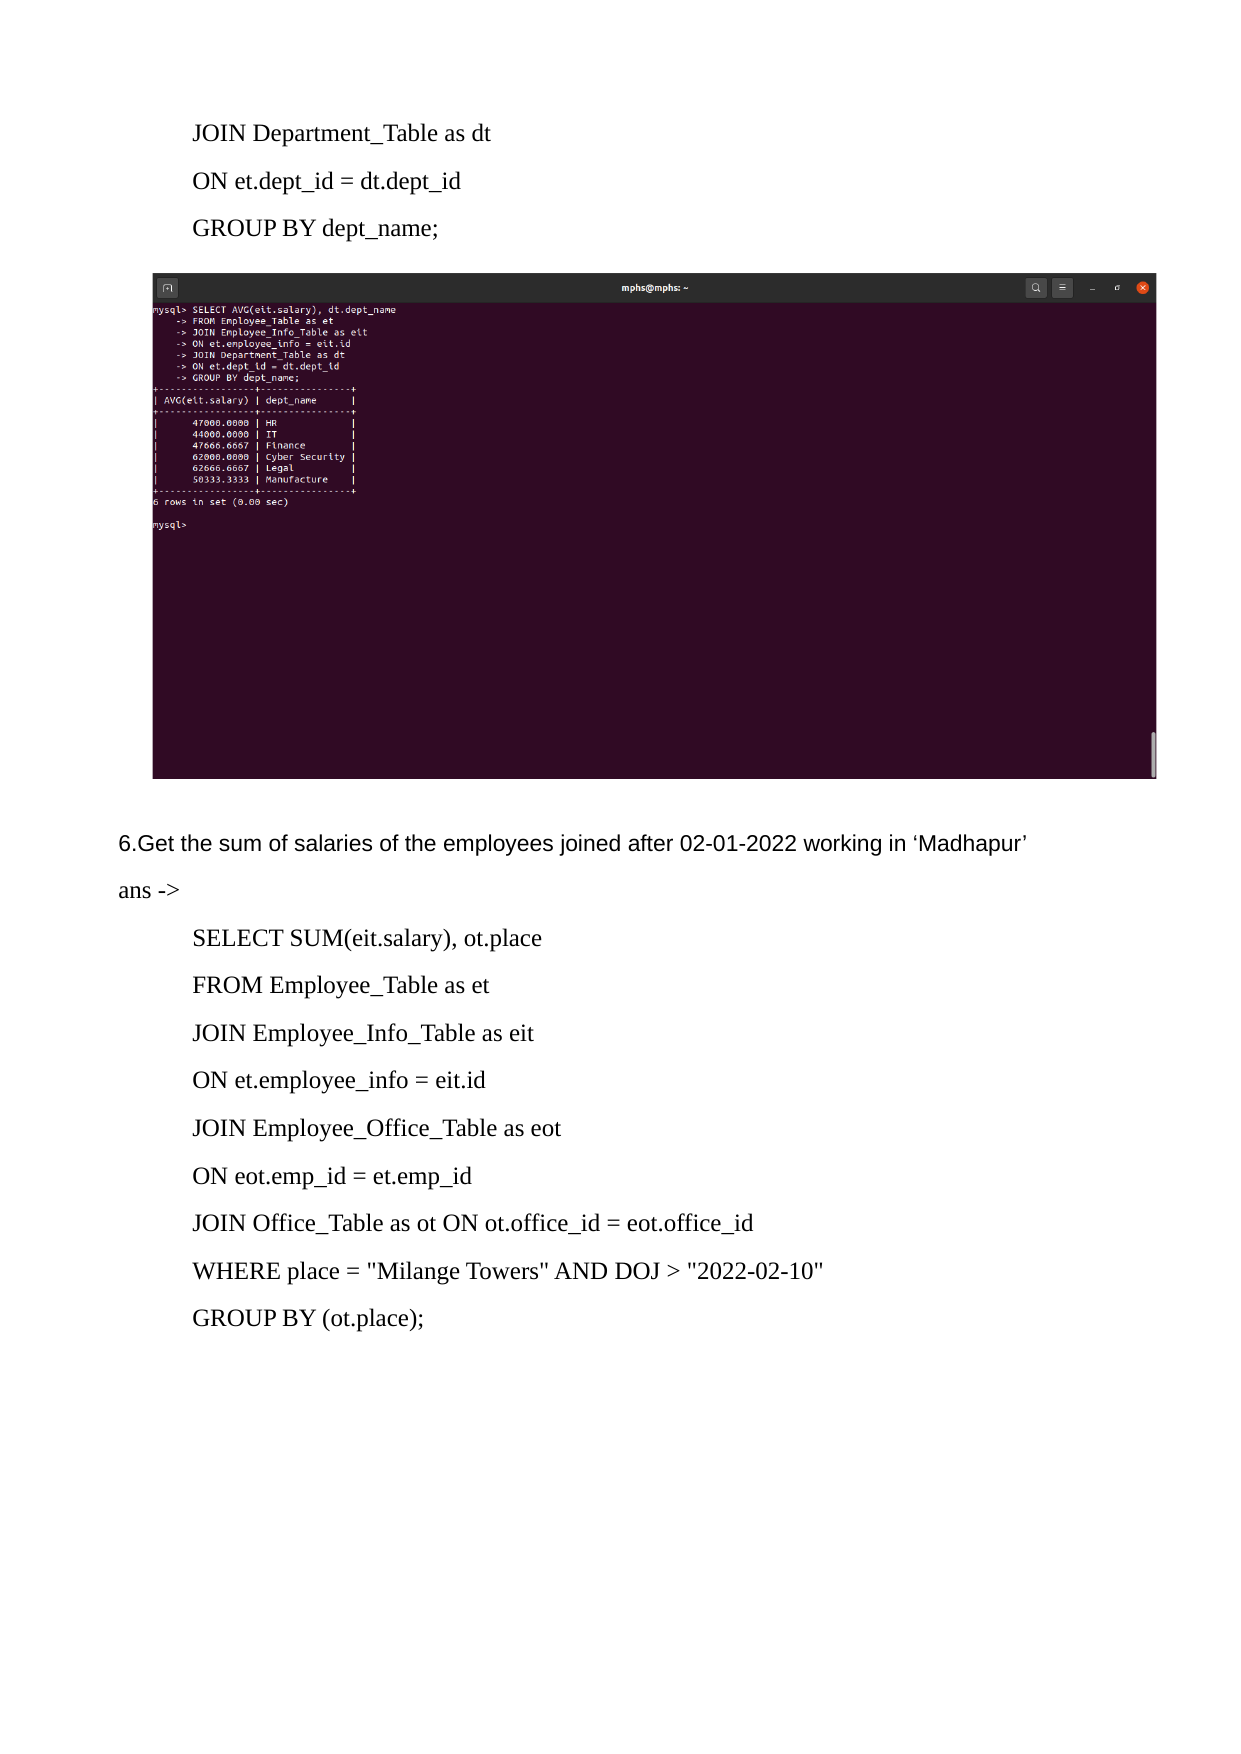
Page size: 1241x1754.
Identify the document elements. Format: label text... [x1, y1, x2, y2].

text SELECT SUM(eit.salary), ot.place [118, 923, 1122, 951]
text ON eot.emp_id = et.emp_id [118, 1161, 1122, 1189]
text GROUP BY (ot.place); [118, 1303, 1122, 1332]
picture [152, 273, 1157, 779]
text JOIN Employee_Info_Table as eit [118, 1018, 1122, 1047]
text WHERE place = "Milange Towers" AND DOJ > "2022-02-10" [118, 1256, 1122, 1285]
text JOIN Employee_Office_Table as eot [118, 1113, 1122, 1142]
text JOIN Office_Table as ot ON ot.office_id = eot.office_id [118, 1208, 1122, 1237]
text 6.Get the sum of salaries of the employees joined after 02-01-2022 working in ‘Madhapur’ [118, 830, 1122, 857]
text GROUP BY dept_name; [118, 213, 1122, 242]
text ans -> [118, 875, 1122, 904]
text JOIN Department_Table as dt [118, 118, 1122, 147]
text ON et.dept_id = dt.dept_id [118, 166, 1122, 194]
text FROM Employee_Table as et [118, 970, 1122, 999]
text ON et.employee_info = eit.id [118, 1066, 1122, 1094]
